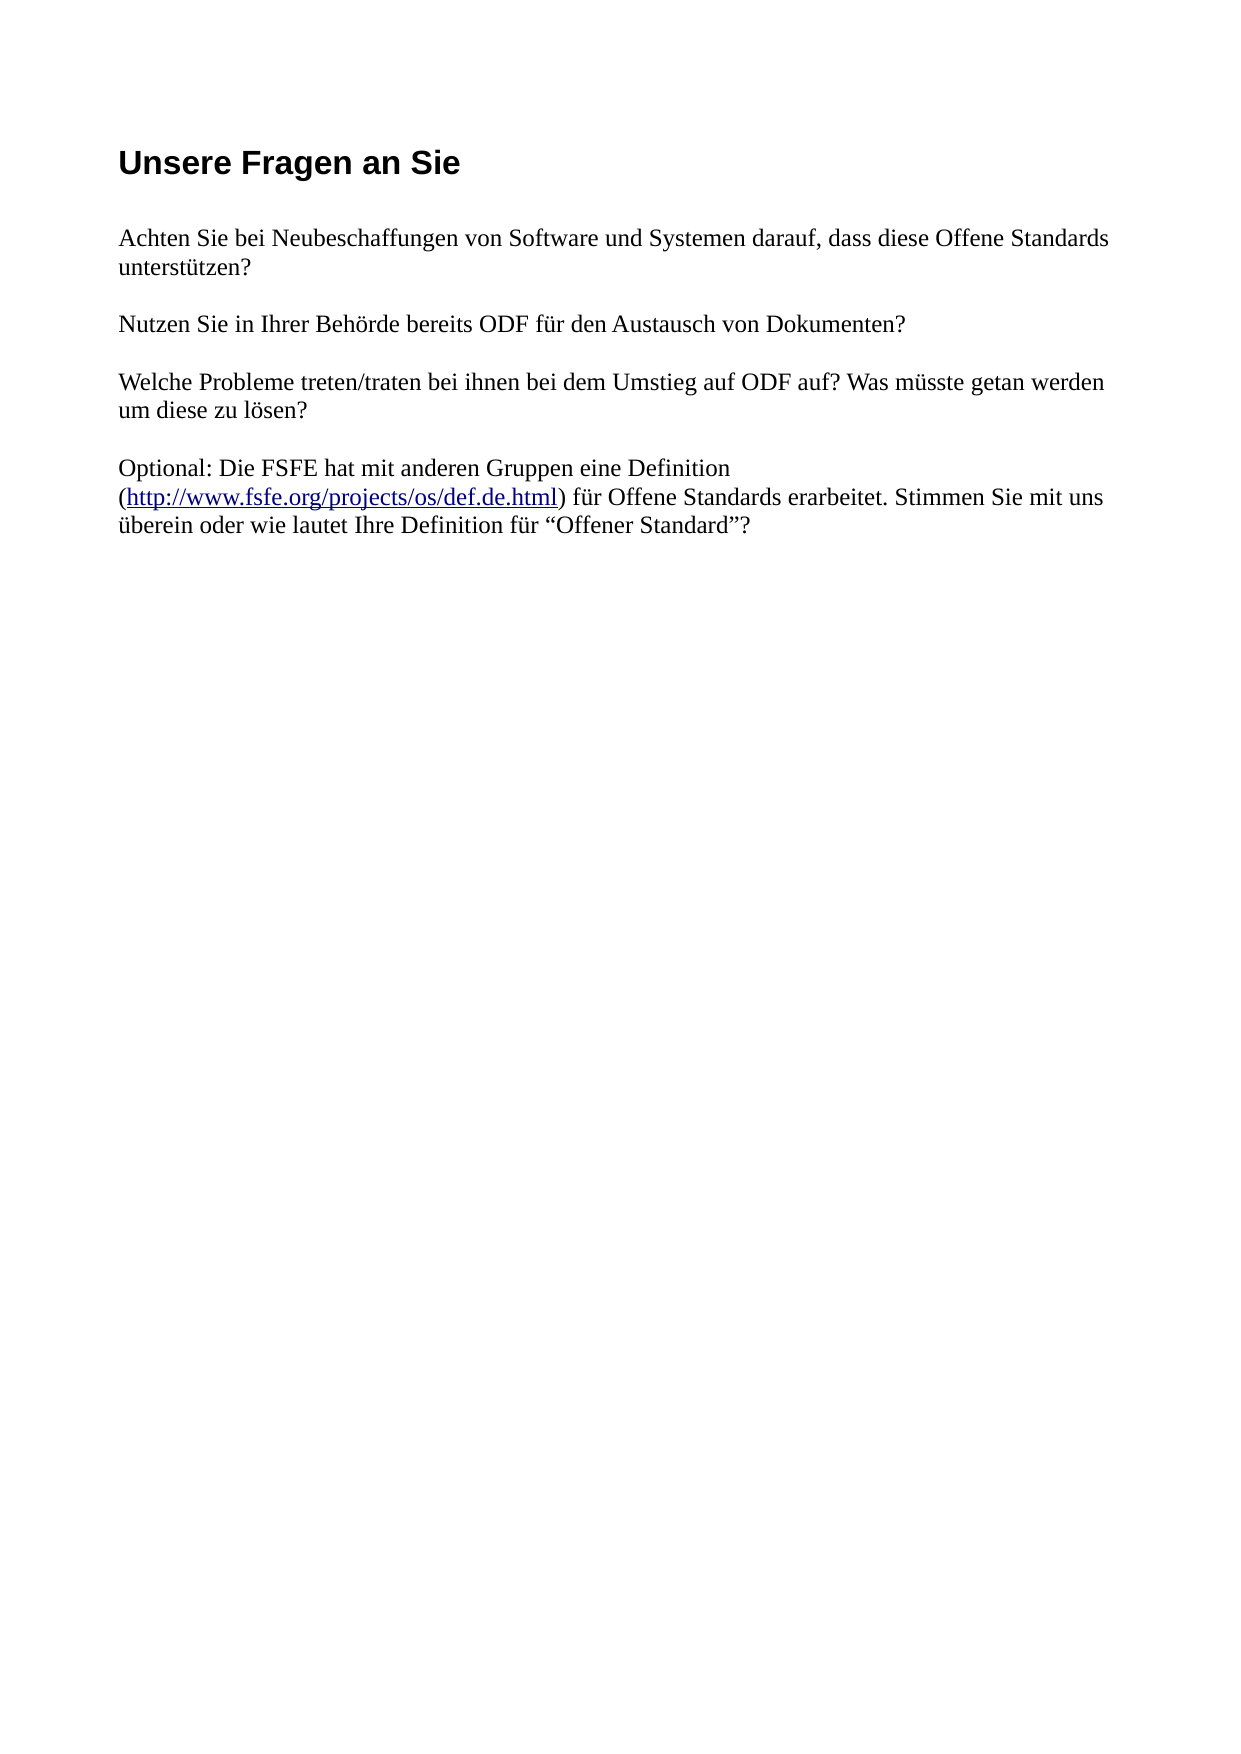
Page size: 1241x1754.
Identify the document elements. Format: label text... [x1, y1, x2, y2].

text Optional: Die FSFE hat mit anderen Gruppen eine Definition (http://www.fsfe.org/projects/os/def.de.html) für Offene Standards erarbeitet. Stimmen Sie mit uns überein oder wie lautet Ihre Definition für “Offener Standard”? [118, 453, 1122, 539]
text Achten Sie bei Neubeschaffungen von Software und Systemen darauf, dass diese Offene Standards unterstützen? [118, 223, 1122, 281]
text Welche Probleme treten/traten bei ihnen bei dem Umstieg auf ODF auf? Was müsste getan werden um diese zu lösen? [118, 367, 1122, 424]
subtitle Unsere Fragen an Sie [118, 143, 1122, 182]
text Nutzen Sie in Ihrer Behörde bereits ODF für den Austausch von Dokumenten? [118, 309, 1122, 338]
